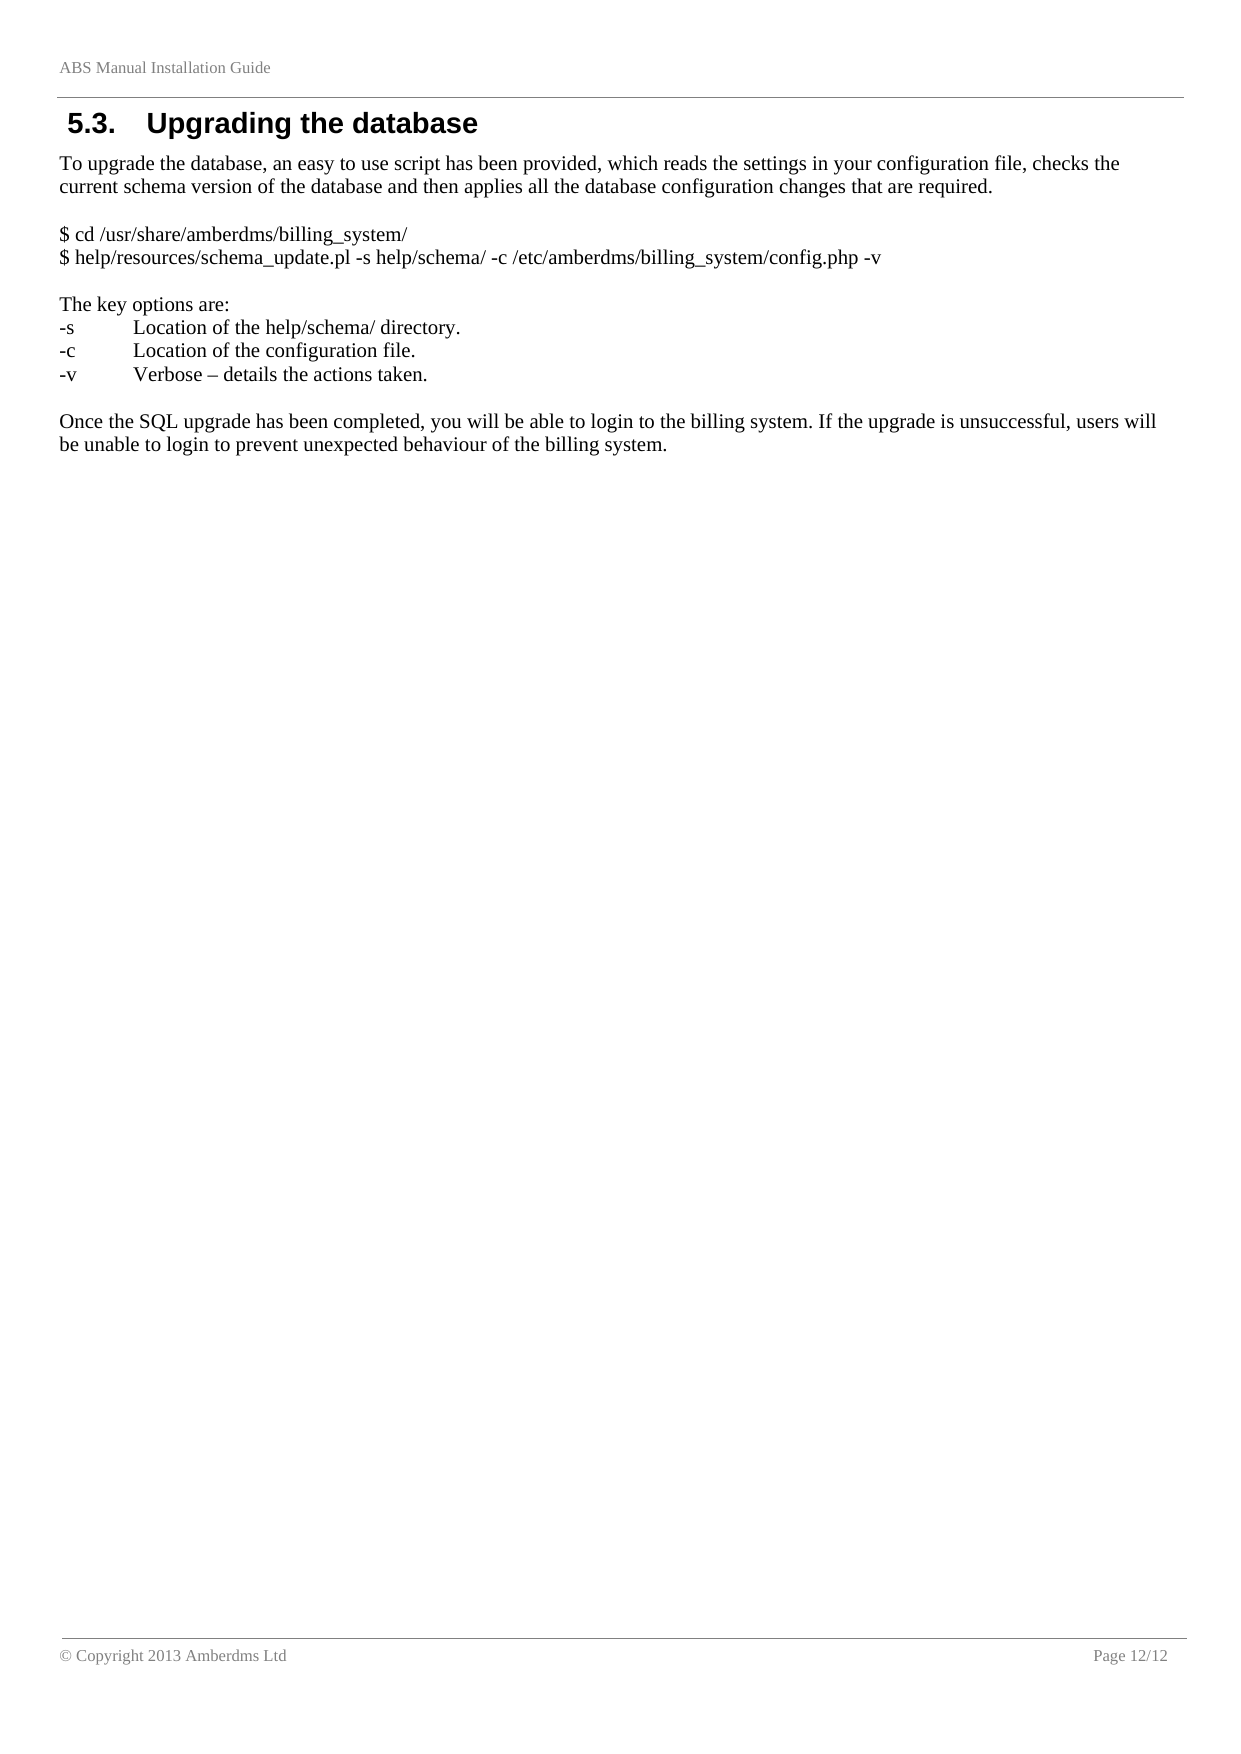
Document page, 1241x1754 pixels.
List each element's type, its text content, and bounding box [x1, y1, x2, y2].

text -c Location of the configuration file. [59, 339, 1181, 362]
text Once the SQL upgrade has been completed, you will be able to login to the billing system. If the upgrade is unsuccessful, users will be unable to login to prevent unexpected behaviour of the billing system. [59, 410, 1181, 456]
text $ cd /usr/share/amberdms/billing_system/ [59, 223, 1181, 246]
text -s Location of the help/schema/ directory. [59, 316, 1181, 339]
text To upgrade the database, an easy to use script has been provided, which reads the settings in your configuration file, checks the current schema version of the database and then applies all the database configuration changes that are required. [59, 152, 1181, 198]
text The key options are: [59, 293, 1181, 316]
text -v Verbose – details the actions taken. [59, 362, 1181, 386]
text $ help/resources/schema_update.pl -s help/schema/ -c /etc/amberdms/billing_system/config.php -v [59, 246, 1181, 269]
subtitle Upgrading the database [59, 107, 1181, 139]
